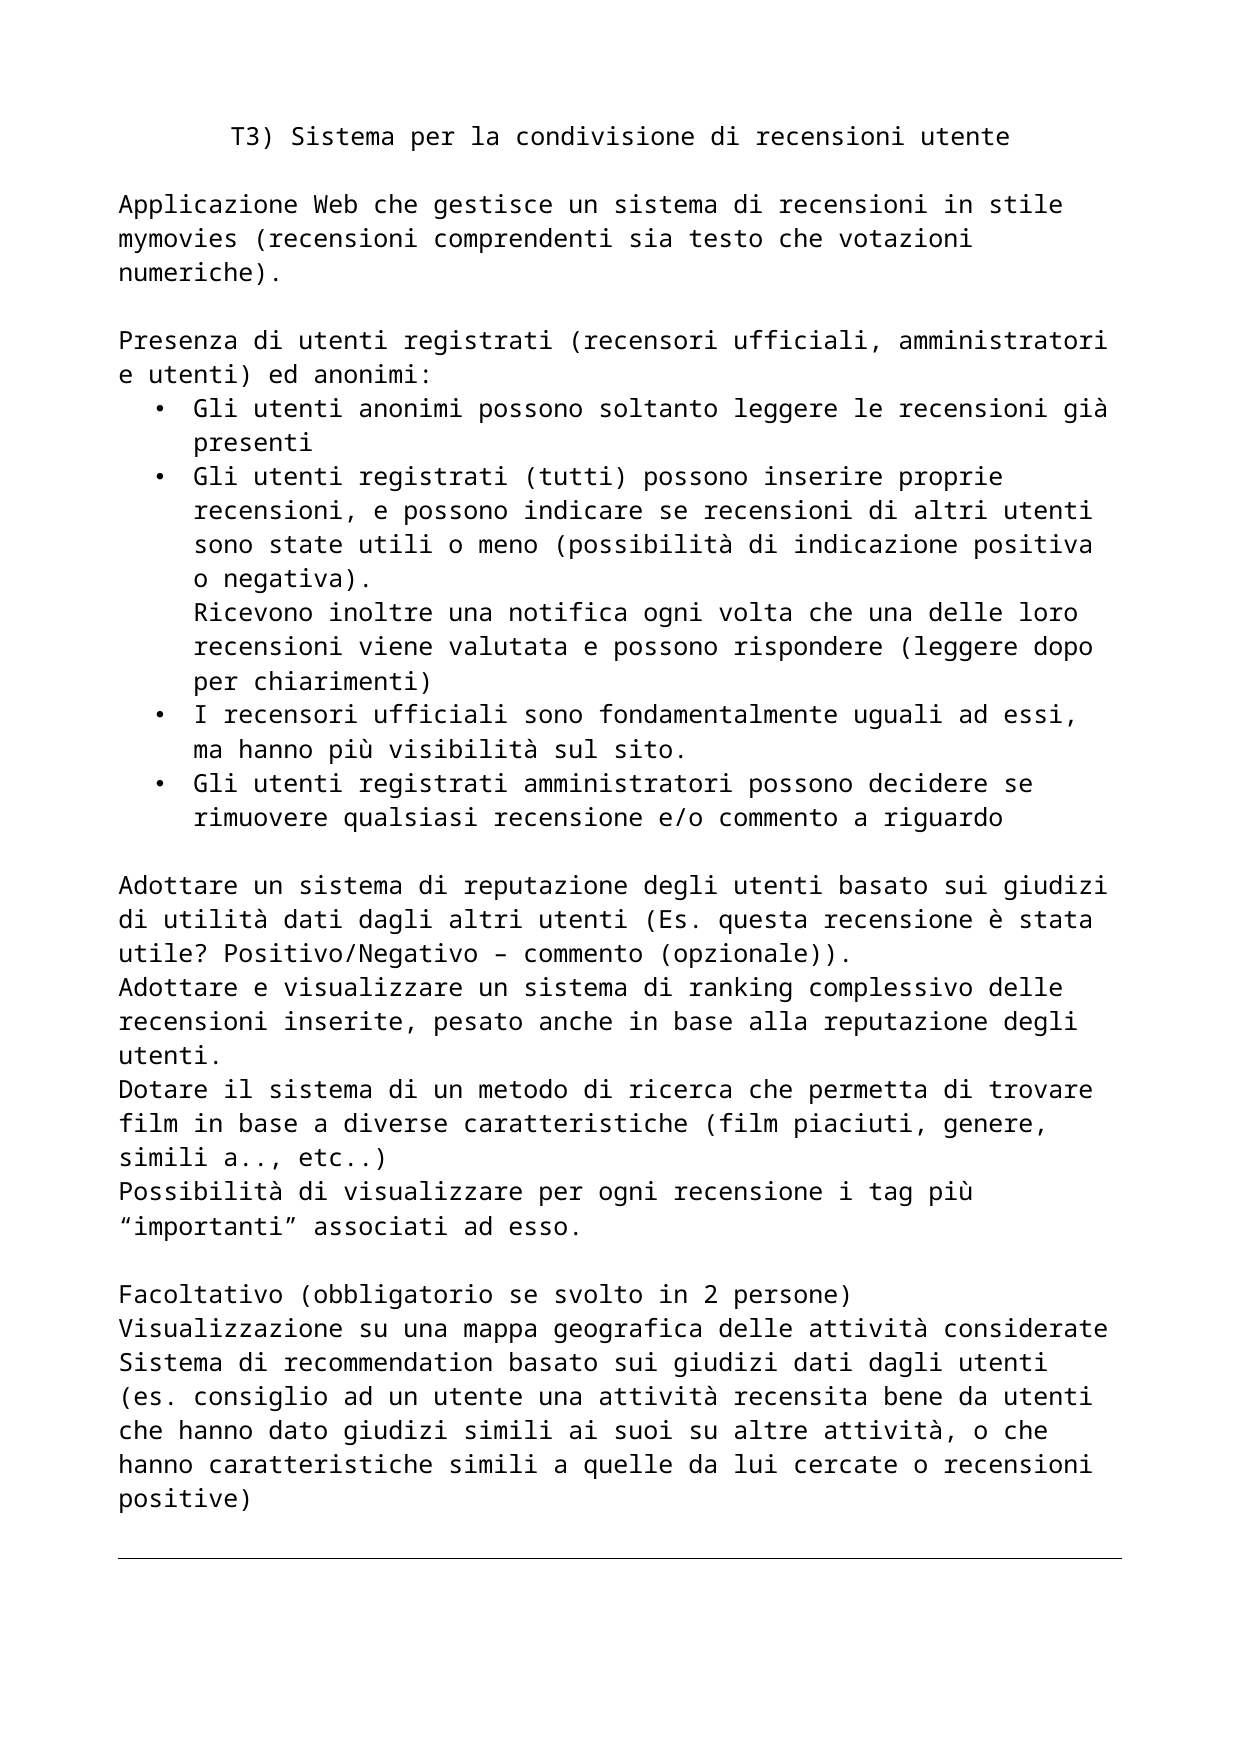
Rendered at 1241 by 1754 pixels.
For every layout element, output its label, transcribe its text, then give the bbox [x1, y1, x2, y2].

list Gli utenti registrati (tutti) possono inserire proprie recensioni, e possono indicare se recensioni di altri utenti sono state utili o meno (possibilità di indicazione positiva o negativa). [156, 459, 1122, 595]
list Gli utenti registrati amministratori possono decidere se rimuovere qualsiasi recensione e/o commento a riguardo [156, 765, 1122, 833]
text Adottare un sistema di reputazione degli utenti basato sui giudizi di utilità dati dagli altri utenti (Es. questa recensione è stata utile? Positivo/Negativo – commento (opzionale)). [118, 867, 1122, 970]
list Gli utenti anonimi possono soltanto leggere le recensioni già presenti [156, 391, 1122, 459]
text Facoltativo (obbligatorio se svolto in 2 persone) [118, 1276, 1122, 1310]
list I recensori ufficiali sono fondamentalmente uguali ad essi, ma hanno più visibilità sul sito. [156, 697, 1122, 765]
text Presenza di utenti registrati (recensori ufficiali, amministratori e utenti) ed anonimi: [118, 322, 1122, 391]
text Dotare il sistema di un metodo di ricerca che permetta di trovare film in base a diverse caratteristiche (film piaciuti, genere, simili a.., etc..) [118, 1072, 1122, 1174]
text Visualizzazione su una mappa geografica delle attività considerate [118, 1310, 1122, 1344]
list Ricevono inoltre una notifica ogni volta che una delle loro recensioni viene valutata e possono rispondere (leggere dopo per chiarimenti) [156, 595, 1122, 697]
text Adottare e visualizzare un sistema di ranking complessivo delle recensioni inserite, pesato anche in base alla reputazione degli utenti. [118, 970, 1122, 1072]
text Applicazione Web che gestisce un sistema di recensioni in stile mymovies (recensioni comprendenti sia testo che votazioni numeriche). [118, 186, 1122, 288]
text T3) Sistema per la condivisione di recensioni utente [118, 118, 1122, 152]
text Sistema di recommendation basato sui giudizi dati dagli utenti (es. consiglio ad un utente una attività recensita bene da utenti che hanno dato giudizi simili ai suoi su altre attività, o che hanno caratteristiche simili a quelle da lui cercate o recensioni positive) [118, 1344, 1122, 1515]
text Possibilità di visualizzare per ogni recensione i tag più “importanti” associati ad esso. [118, 1174, 1122, 1242]
